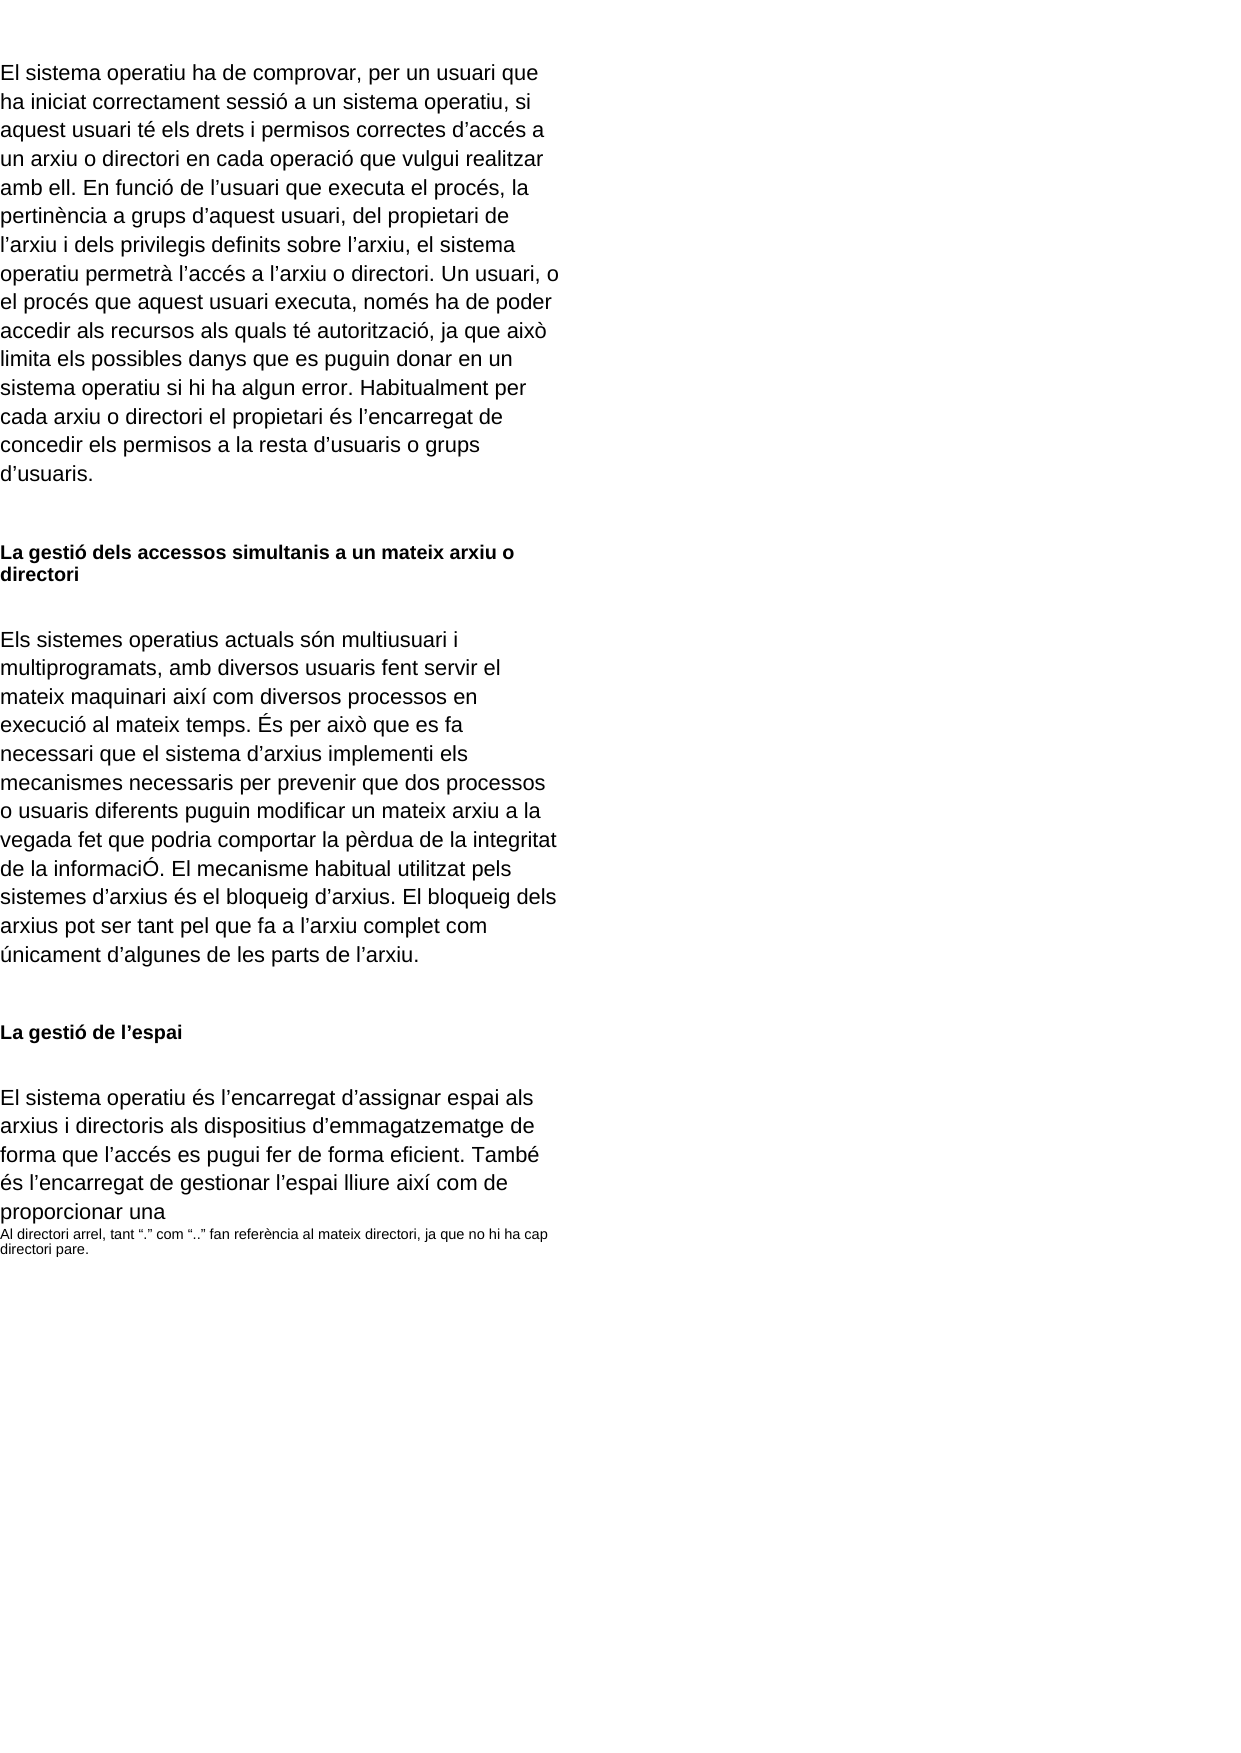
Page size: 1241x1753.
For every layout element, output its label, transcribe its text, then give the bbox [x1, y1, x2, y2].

text Al directori arrel, tant “.” com “..” fan referència al mateix directori, ja que no hi ha cap directori pare. [0, 1228, 561, 1257]
text El sistema operatiu és l’encarregat d’assignar espai als arxius i directoris als dispositius d’emmagatzematge de forma que l’accés es pugui fer de forma eficient. També és l’encarregat de gestionar l’espai lliure així com de proporcionar una [0, 1084, 561, 1224]
text La gestió de l’espai [0, 1021, 561, 1044]
text Els sistemes operatius actuals són multiusuari i multiprogramats, amb diversos usuaris fent servir el mateix maquinari així com diversos processos en execució al mateix temps. És per això que es fa necessari que el sistema d’arxius implementi els mecanismes necessaris per prevenir que dos processos o usuaris diferents puguin modificar un mateix arxiu a la vegada fet que podria comportar la pèrdua de la integritat de la informaciÓ. El mecanisme habitual utilitzat pels sistemes d’arxius és el bloqueig d’arxius. El bloqueig dels arxius pot ser tant pel que fa a l’arxiu complet com únicament d’algunes de les parts de l’arxiu. [0, 626, 561, 967]
text La gestió dels accessos simultanis a un mateix arxiu o directori [0, 541, 561, 586]
text El sistema operatiu ha de comprovar, per un usuari que ha iniciat correctament sessió a un sistema operatiu, si aquest usuari té els drets i permisos correctes d’accés a un arxiu o directori en cada operació que vulgui realitzar amb ell. En funció de l’usuari que executa el procés, la pertinència a grups d’aquest usuari, del propietari de l’arxiu i dels privilegis definits sobre l’arxiu, el sistema operatiu permetrà l’accés a l’arxiu o directori. Un usuari, o el procés que aquest usuari executa, només ha de poder accedir als recursos als quals té autorització, ja que això limita els possibles danys que es puguin donar en un sistema operatiu si hi ha algun error. Habitualment per cada arxiu o directori el propietari és l’encarregat de concedir els permisos a la resta d’usuaris o grups d’usuaris. [0, 60, 561, 486]
